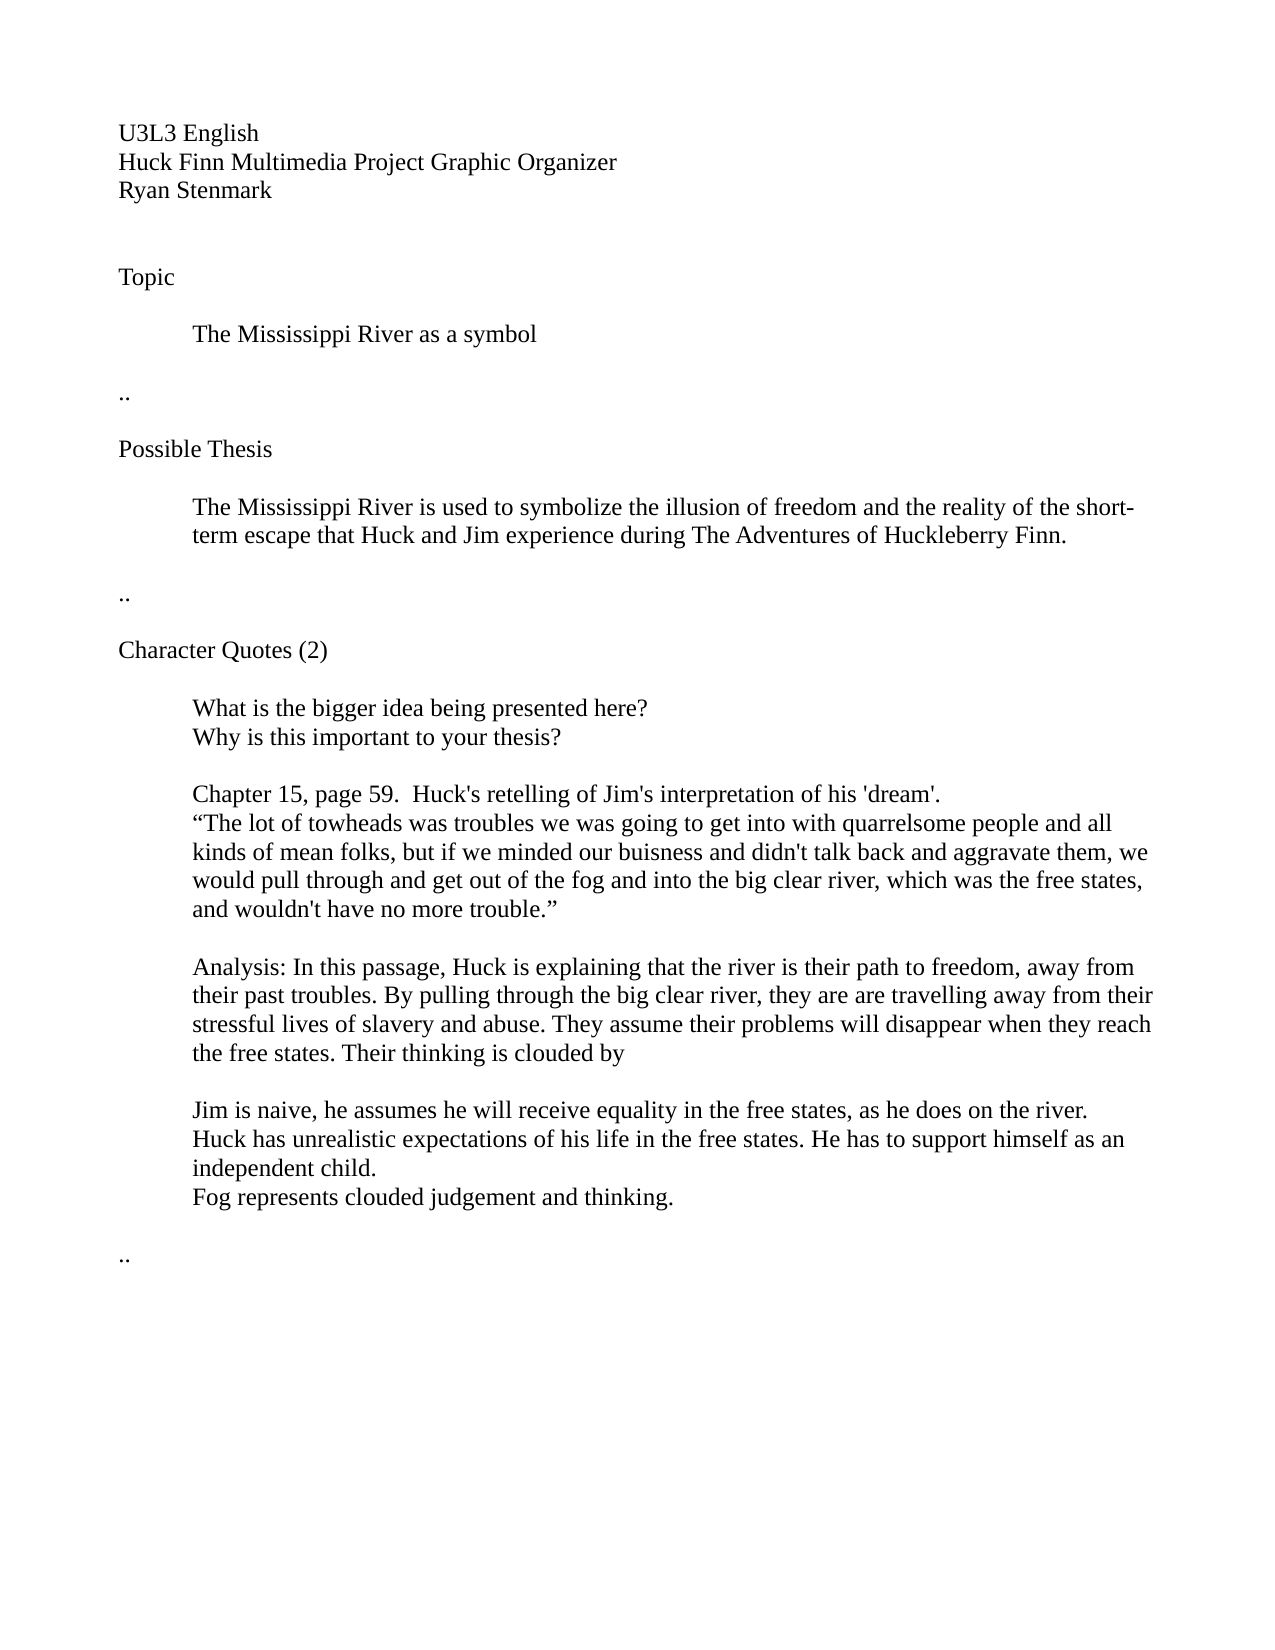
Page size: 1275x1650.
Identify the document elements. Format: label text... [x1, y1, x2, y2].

text Chapter 15, page 59. Huck's retelling of Jim's interpretation of his 'dream'. [118, 779, 1157, 808]
text Huck has unrealistic expectations of his life in the free states. He has to support himself as an independent child. [118, 1124, 1157, 1182]
text Ryan Stenmark [118, 176, 1157, 204]
text Possible Thesis [118, 434, 1157, 463]
text Analysis: In this passage, Huck is explaining that the river is their path to freedom, away from their past troubles. By pulling through the big clear river, they are are travelling away from their stressful lives of slavery and abuse. They assume their problems will disappear when they reach the free states. Their thinking is clouded by [118, 952, 1157, 1067]
text Jim is naive, he assumes he will receive equality in the free states, as he does on the river. [118, 1096, 1157, 1124]
text U3L3 English [118, 118, 1157, 147]
text Fog represents clouded judgement and thinking. [118, 1182, 1157, 1211]
text .. [118, 377, 1157, 406]
text Character Quotes (2) [118, 636, 1157, 664]
text “The lot of towheads was troubles we was going to get into with quarrelsome people and all kinds of mean folks, but if we minded our buisness and didn't talk back and aggravate them, we would pull through and get out of the fog and into the big clear river, which was the free states, and wouldn't have no more trouble.” [118, 808, 1157, 923]
text .. [118, 578, 1157, 607]
text Why is this important to your thesis? [118, 722, 1157, 751]
text What is the bigger idea being presented here? [118, 693, 1157, 722]
text Huck Finn Multimedia Project Graphic Organizer [118, 147, 1157, 176]
text The Mississippi River is used to symbolize the illusion of freedom and the reality of the short- term escape that Huck and Jim experience during The Adventures of Huckleberry Finn. [118, 492, 1157, 549]
text The Mississippi River as a symbol [118, 319, 1157, 348]
text Topic [118, 262, 1157, 291]
text .. [118, 1239, 1157, 1268]
